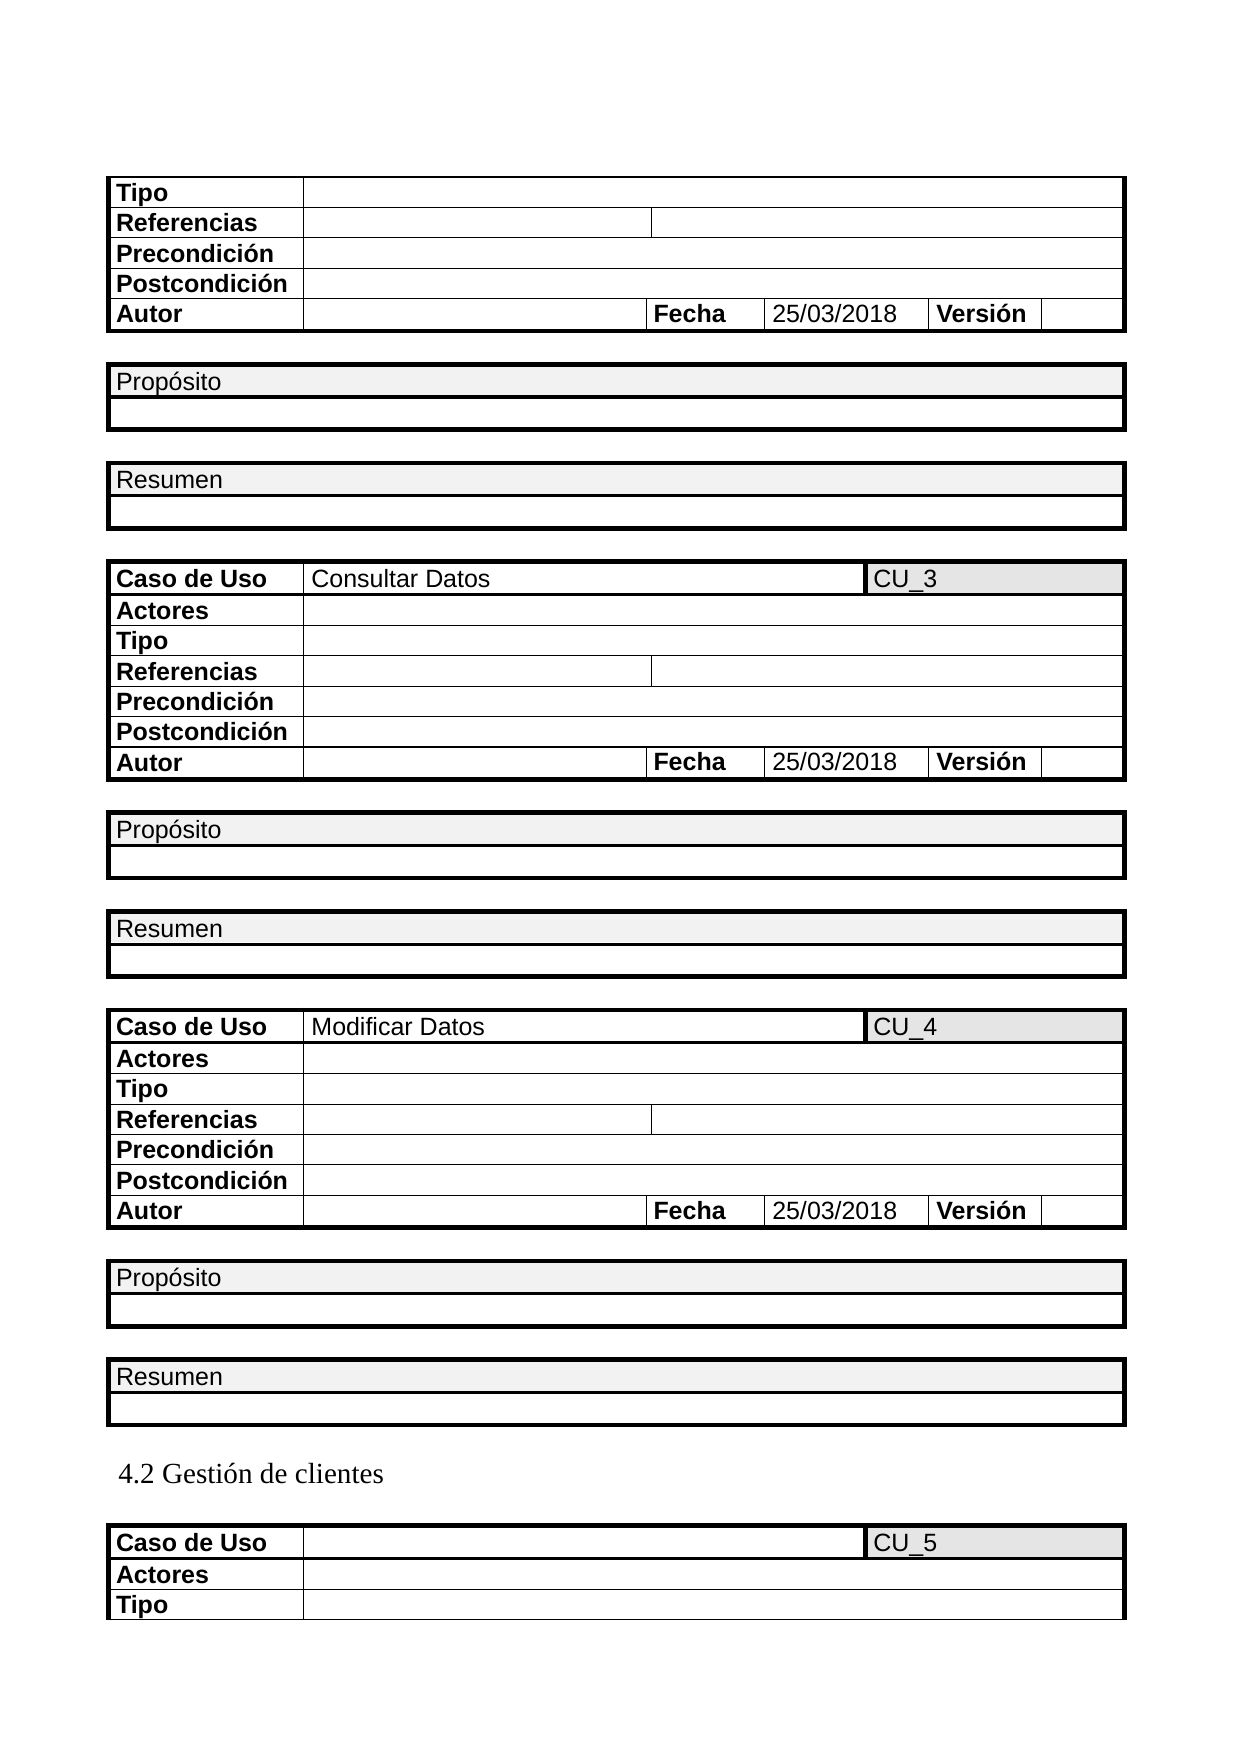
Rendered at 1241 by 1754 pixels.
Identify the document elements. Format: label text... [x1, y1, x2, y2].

table_header Resumen [111, 914, 1122, 942]
table_cell [111, 1295, 1122, 1324]
table_cell [304, 596, 1122, 625]
table_header [304, 1528, 863, 1557]
table_cell [304, 626, 1122, 655]
table_header CU_5 [868, 1528, 1122, 1557]
table_header Caso de Uso [111, 1528, 303, 1557]
table_cell Versión [929, 748, 1041, 777]
table_cell [1042, 1196, 1122, 1225]
table_cell 25/03/2018 [765, 748, 928, 777]
table_header Resumen [111, 465, 1122, 494]
table_cell [652, 1105, 1122, 1134]
table_cell [304, 656, 651, 686]
table_cell [304, 1105, 651, 1134]
table_header Modificar Datos [304, 1012, 863, 1041]
table_header Caso de Uso [111, 564, 303, 593]
table_cell [304, 238, 1122, 268]
table_cell Referencias [111, 656, 303, 686]
table_cell Fecha [647, 748, 764, 777]
table_cell [1042, 299, 1122, 328]
table_cell Actores [111, 1560, 303, 1588]
table_cell [111, 1394, 1122, 1423]
table_cell [304, 1165, 1122, 1195]
table_cell Fecha [647, 1196, 764, 1225]
table_header CU_4 [868, 1012, 1122, 1041]
table_cell [111, 399, 1122, 427]
table_cell Versión [929, 1196, 1041, 1225]
table_header Propósito [111, 1263, 1122, 1292]
text 4.2 Gestión de clientes [118, 1456, 1122, 1489]
table_header Resumen [111, 1362, 1122, 1391]
table_cell [304, 1044, 1122, 1073]
table_cell [304, 208, 651, 237]
table_cell [652, 656, 1122, 686]
table_cell [304, 1560, 1122, 1588]
table_header Consultar Datos [304, 564, 863, 593]
table_cell [304, 748, 646, 777]
table_cell 25/03/2018 [765, 299, 928, 328]
table_header Propósito [111, 367, 1122, 395]
table_cell Actores [111, 1044, 303, 1073]
table_cell 25/03/2018 [765, 1196, 928, 1225]
table_cell [304, 1196, 646, 1225]
table_cell Precondición [111, 1135, 303, 1164]
table_header Caso de Uso [111, 1012, 303, 1041]
table_cell [304, 1590, 1122, 1619]
table_cell Referencias [111, 1105, 303, 1134]
table_cell [304, 178, 1122, 207]
table_cell Postcondición [111, 1165, 303, 1195]
table_header Propósito [111, 815, 1122, 844]
table_cell Autor [111, 748, 303, 777]
table_cell Tipo [111, 1074, 303, 1103]
table_cell Tipo [111, 1590, 303, 1619]
table_cell [111, 847, 1122, 876]
table_cell Autor [111, 299, 303, 328]
table_cell [1042, 748, 1122, 777]
table_cell [304, 299, 646, 328]
table_cell Postcondición [111, 717, 303, 746]
table_cell Postcondición [111, 269, 303, 298]
table_cell Tipo [111, 626, 303, 655]
table_cell [111, 497, 1122, 526]
table_header CU_3 [868, 564, 1122, 593]
table_cell Referencias [111, 208, 303, 237]
table_cell Versión [929, 299, 1041, 328]
table_cell Tipo [111, 178, 303, 207]
table_cell Fecha [647, 299, 764, 328]
table_cell [304, 717, 1122, 746]
table_cell [304, 687, 1122, 716]
table_cell [652, 208, 1122, 237]
table_cell [304, 1135, 1122, 1164]
table_cell Autor [111, 1196, 303, 1225]
table_cell [111, 946, 1122, 974]
table_cell Precondición [111, 687, 303, 716]
table_cell [304, 269, 1122, 298]
table_cell Actores [111, 596, 303, 625]
table_cell [304, 1074, 1122, 1103]
table_cell Precondición [111, 238, 303, 268]
